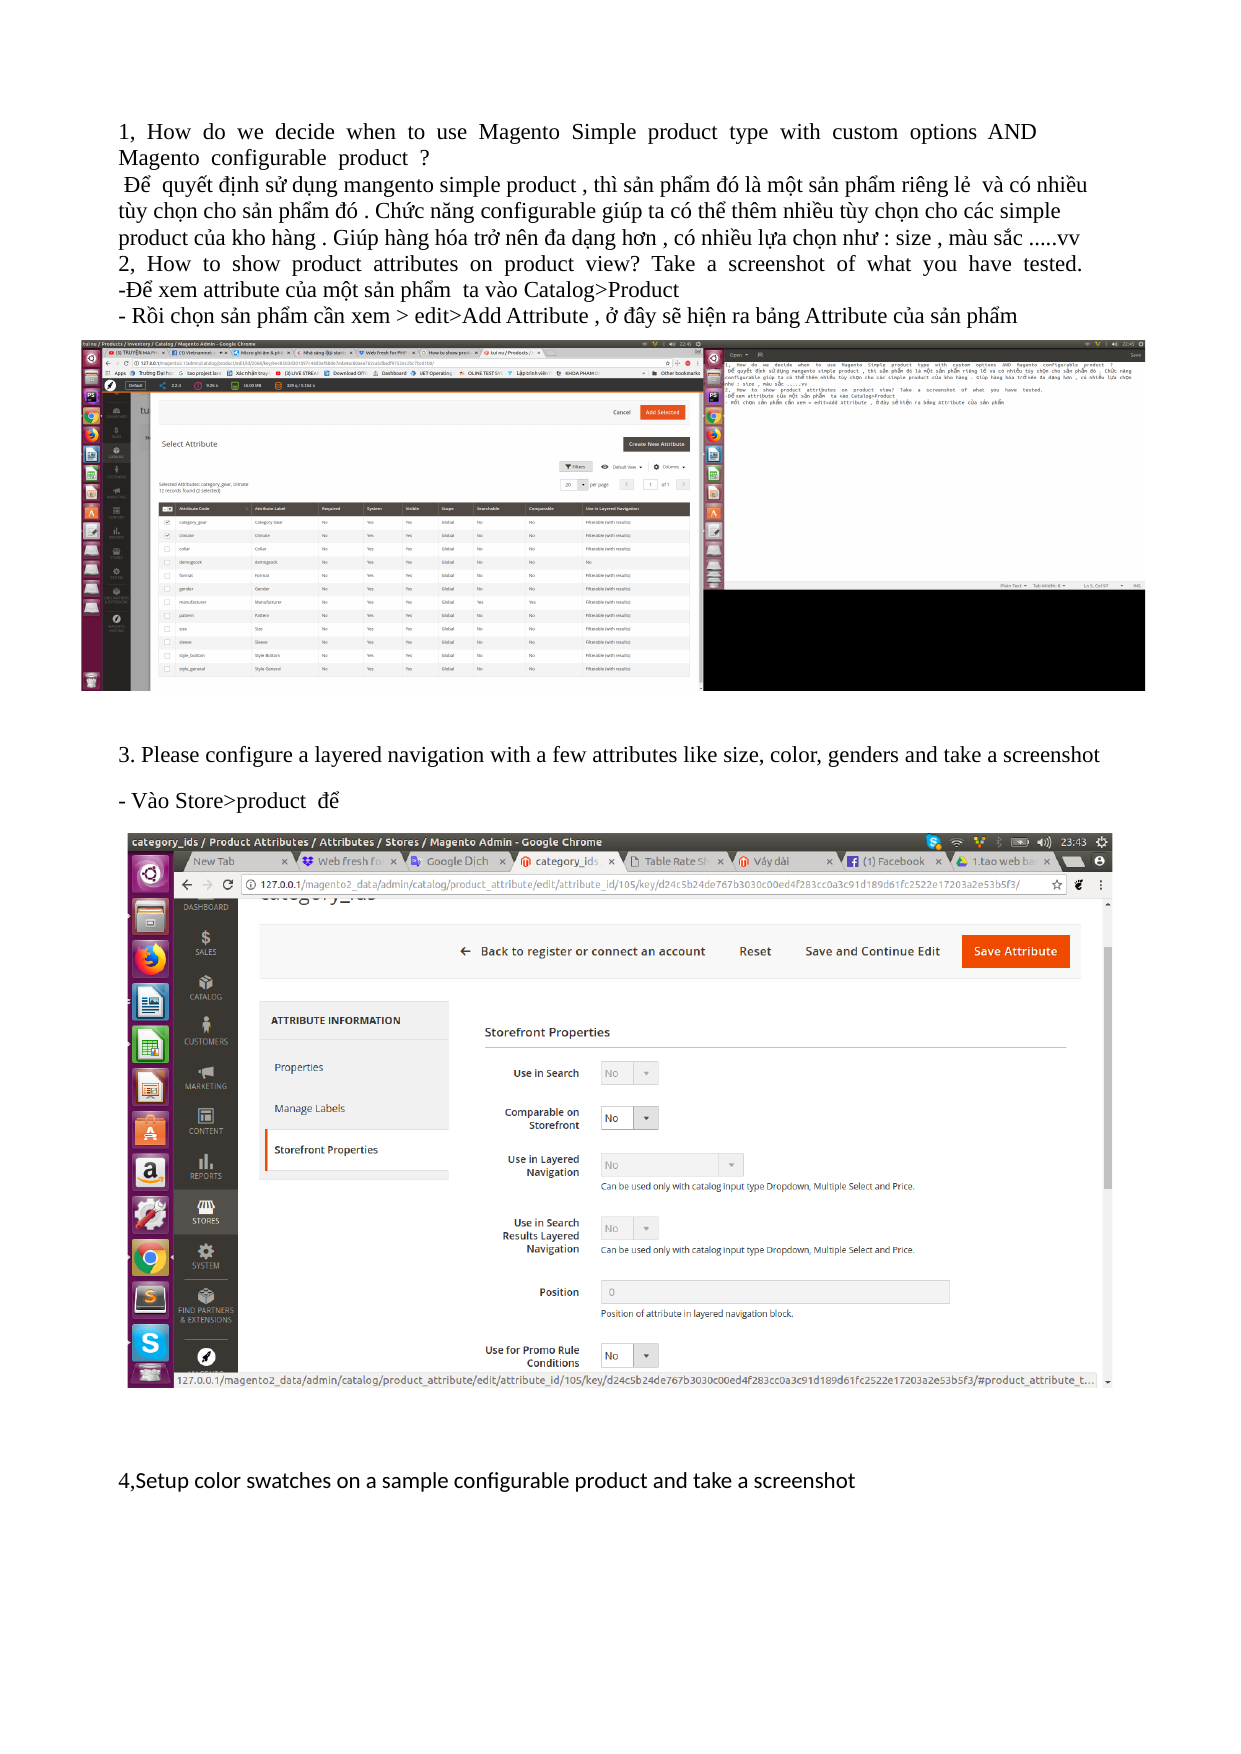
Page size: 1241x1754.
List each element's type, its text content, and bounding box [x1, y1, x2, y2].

text 1, How do we decide when to use Magento Simple product type with custom options AND Magento configurable product ? [118, 118, 1122, 171]
picture [81, 340, 1146, 691]
text Để quyết định sử dụng mangento simple product , thì sản phẩm đó là một sản phẩm riêng lẻ và có nhiều tùy chọn cho sản phẩm đó . Chức năng configurable giúp ta có thể thêm nhiều tùy chọn cho các simple product của kho hàng . Giúp hàng hóa trở nên đa dạng hơn , có nhiều lựa chọn như : size , màu sắc .....vv [118, 171, 1122, 250]
text - Vào Store>product để [118, 788, 1122, 814]
text 4,Setup color swatches on a sample configurable product and take a screenshot [118, 1466, 1122, 1494]
picture [127, 833, 1113, 1388]
text 3. Please configure a layered navigation with a few attributes like size, color, genders and take a screenshot [118, 741, 1122, 768]
text - Rồi chọn sản phẩm cần xem > edit>Add Attribute , ở đây sẽ hiện ra bảng Attribute của sản phẩm [118, 303, 1122, 329]
text -Để xem attribute của một sản phẩm ta vào Catalog>Product [118, 276, 1122, 303]
text 2, How to show product attributes on product view? Take a screenshot of what you have tested. [118, 250, 1122, 276]
